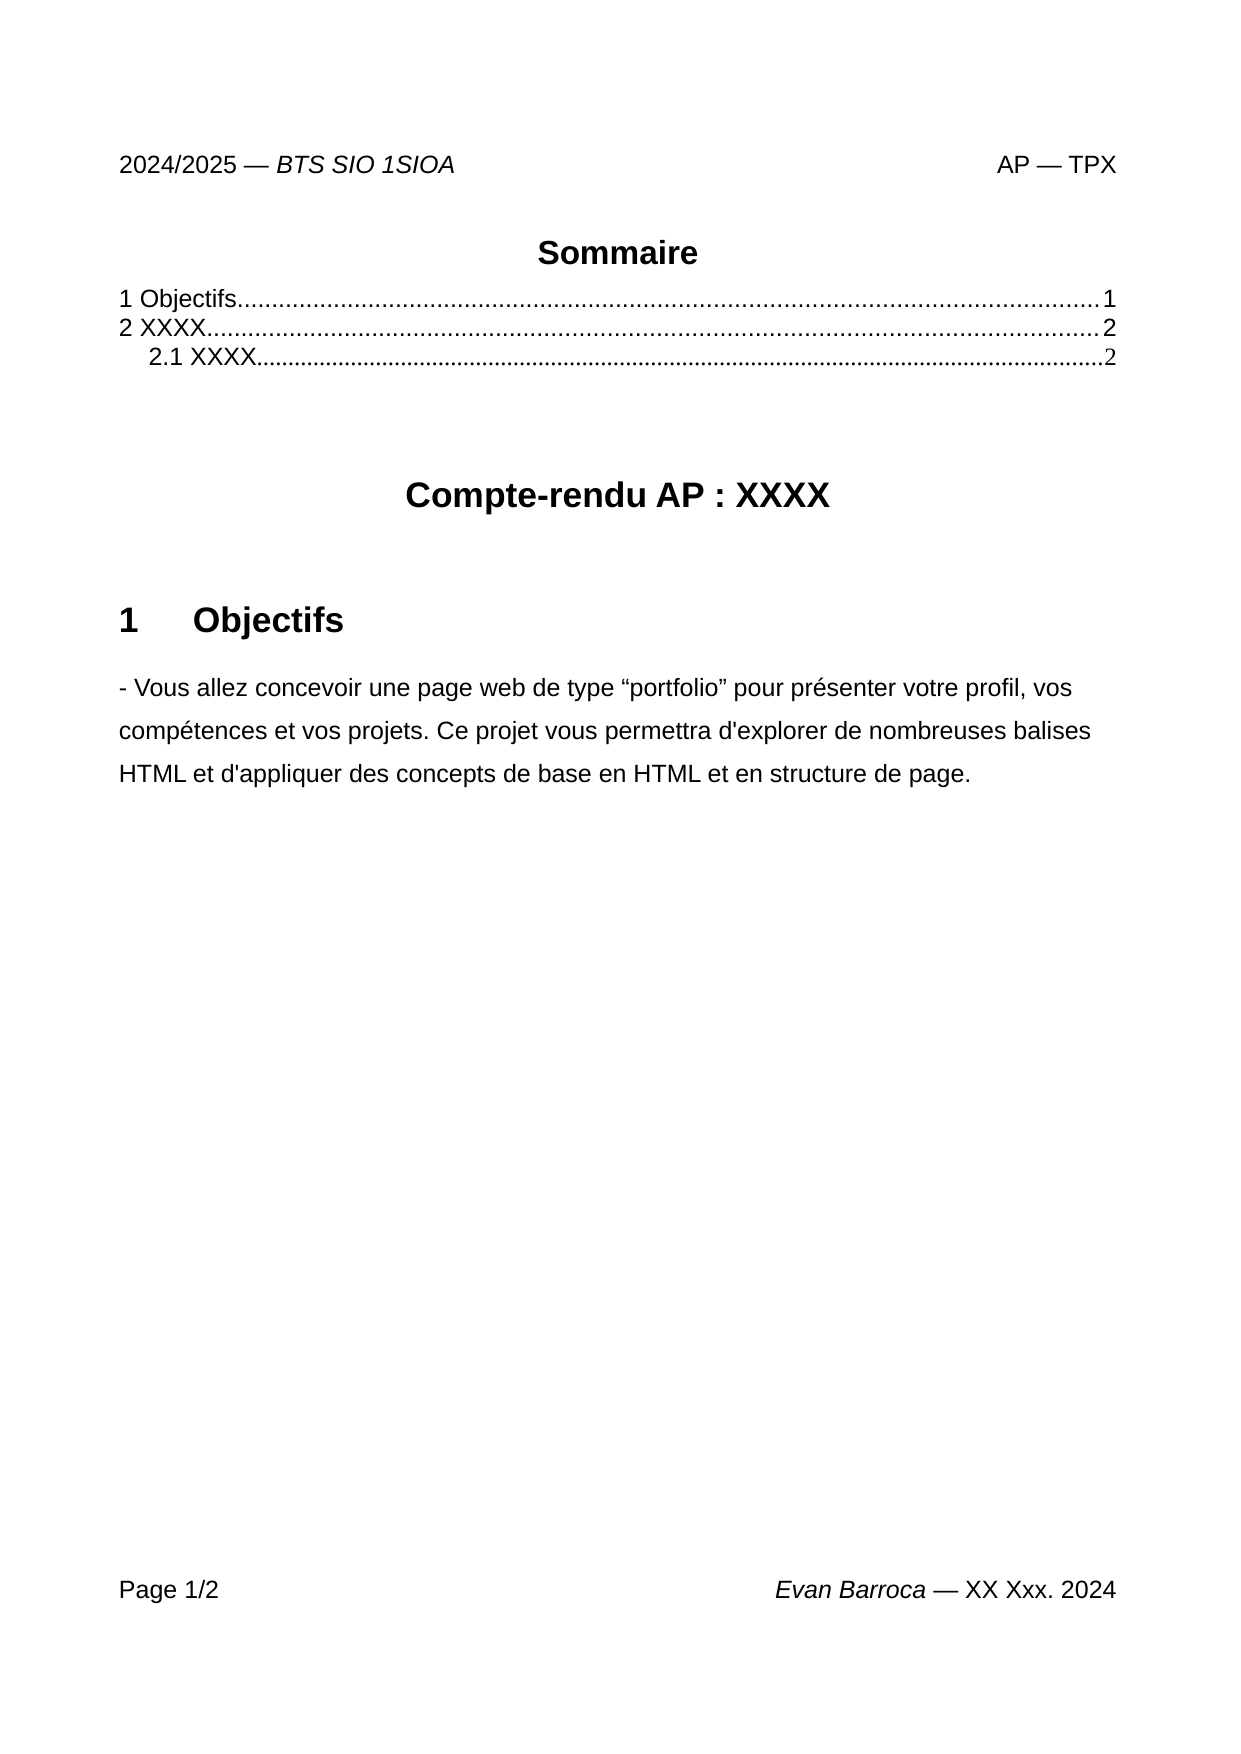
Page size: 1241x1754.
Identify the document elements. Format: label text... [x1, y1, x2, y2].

subtitle Sommaire [119, 233, 1117, 272]
text - Vous allez concevoir une page web de type “portfolio” pour présenter votre profil, vos compétences et vos projets. Ce projet vous permettra d'explorer de nombreuses balises HTML et d'appliquer des concepts de base en HTML et en structure de page. [119, 673, 1117, 788]
text 2 XXXX 2 [119, 313, 1117, 342]
subtitle Compte-rendu AP : XXXX [119, 474, 1117, 514]
subtitle Objectifs [119, 599, 1117, 640]
text 2.1 XXXX 2 [148, 342, 1117, 371]
text 1 Objectifs 1 [119, 284, 1117, 313]
